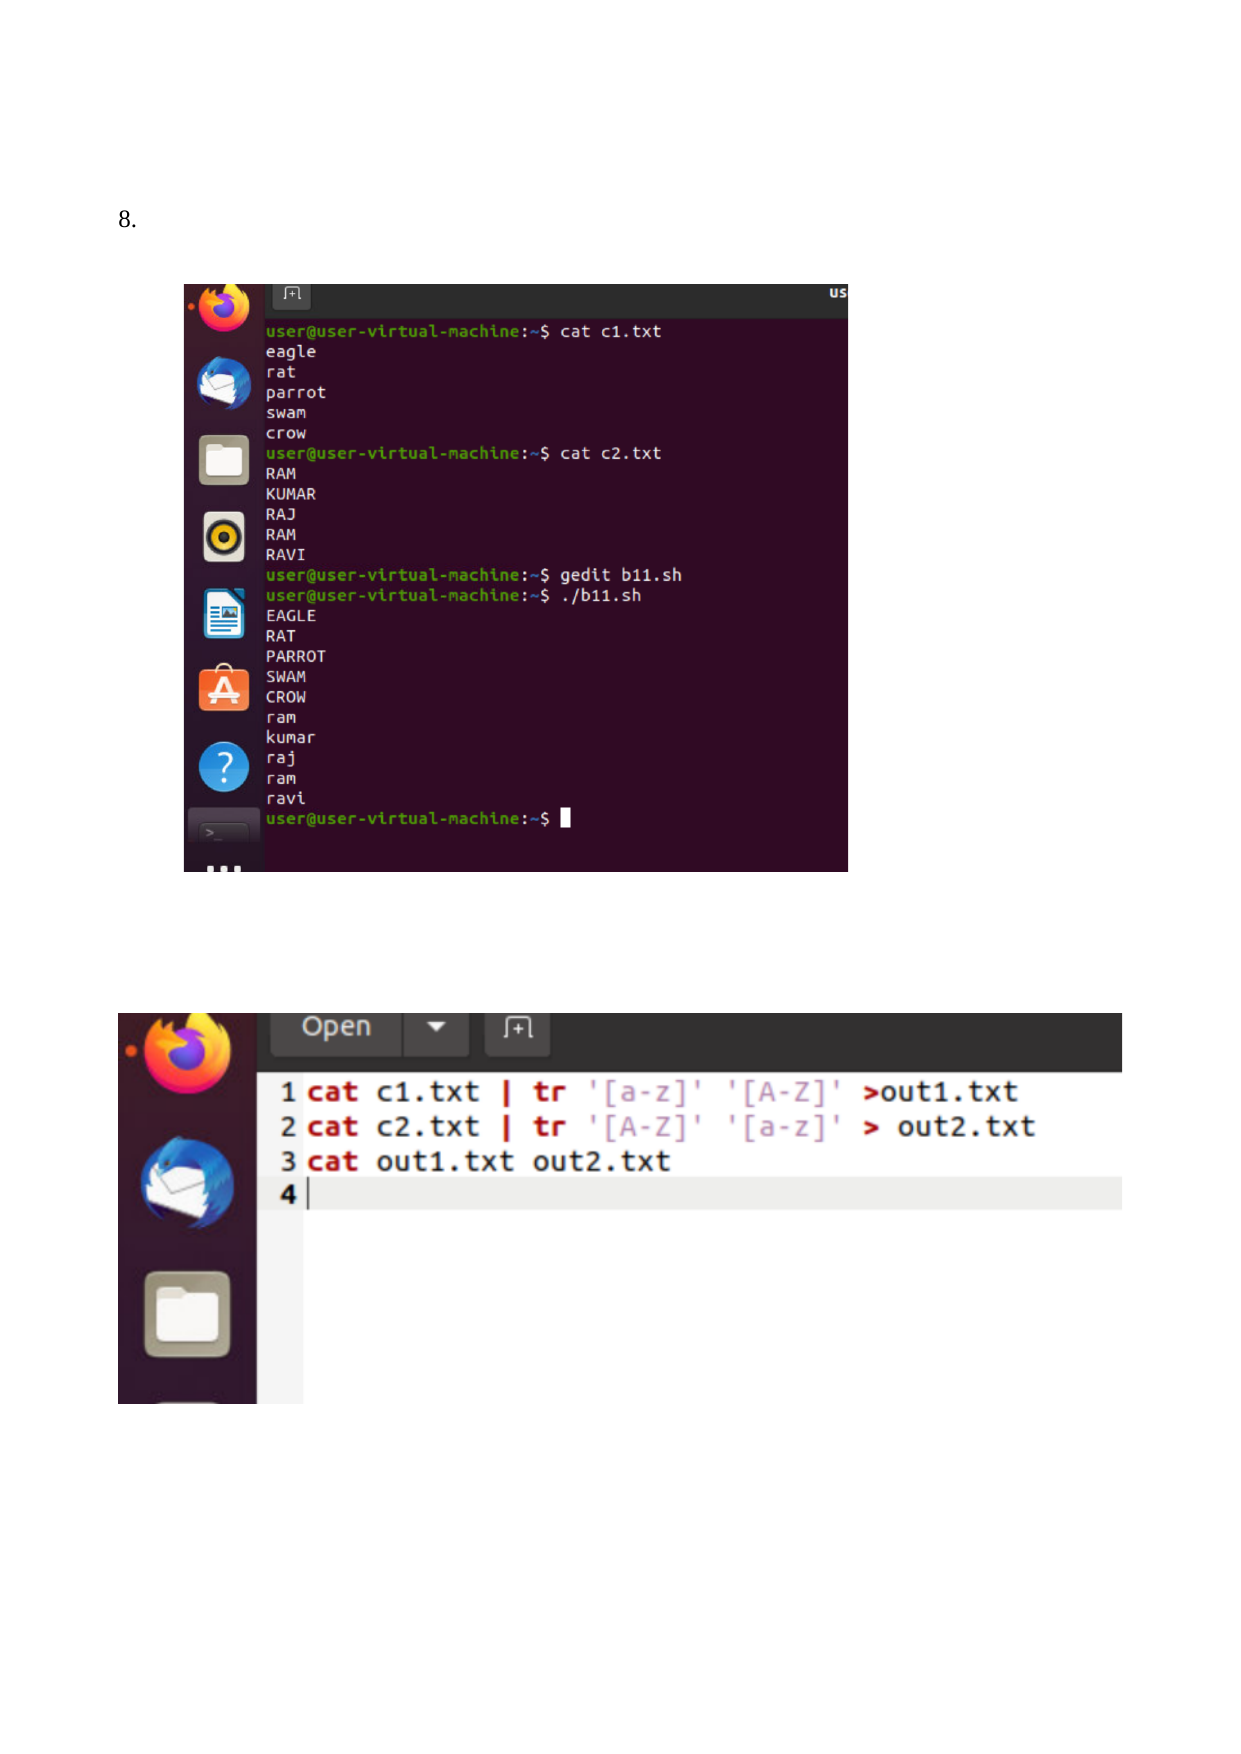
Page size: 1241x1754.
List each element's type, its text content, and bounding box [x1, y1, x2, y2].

picture [183, 284, 849, 872]
picture [118, 1013, 1123, 1404]
text 8. [118, 204, 1122, 233]
